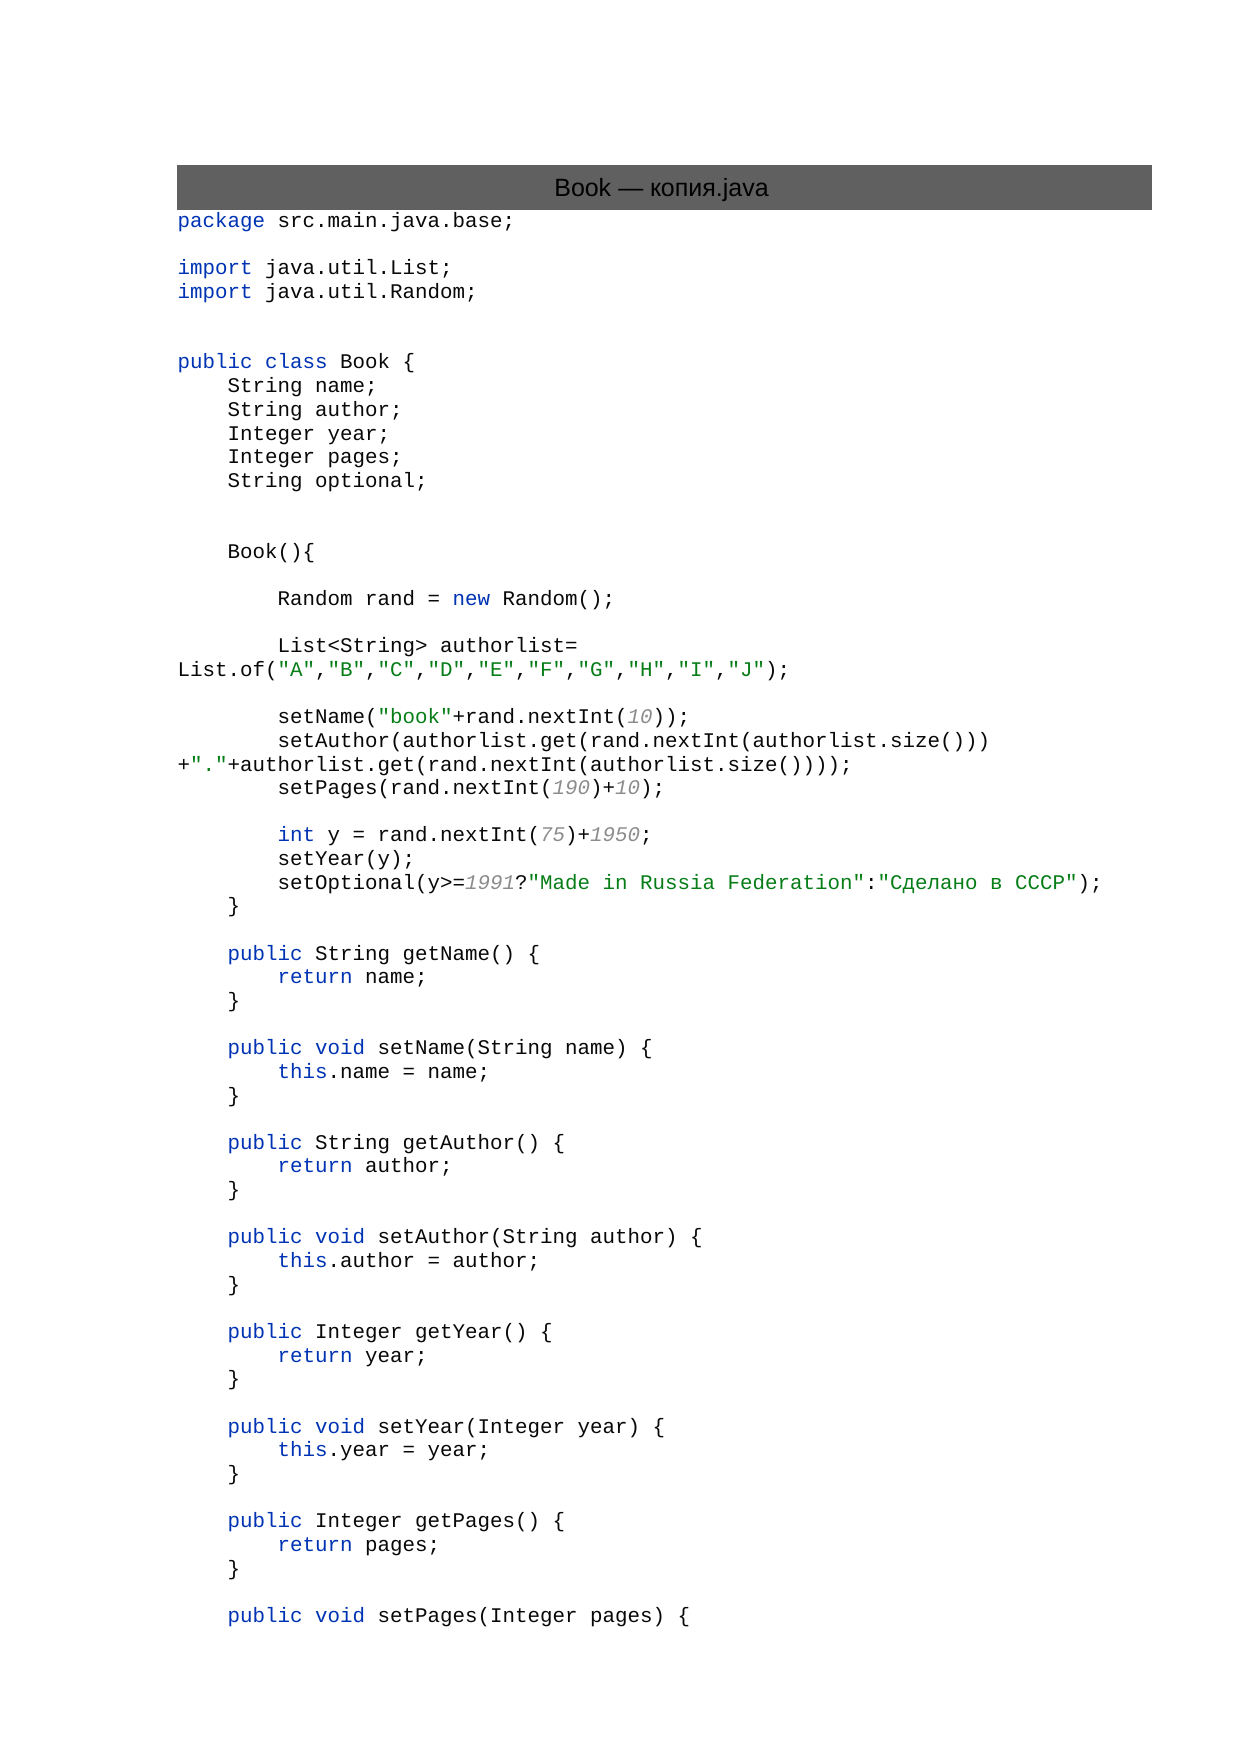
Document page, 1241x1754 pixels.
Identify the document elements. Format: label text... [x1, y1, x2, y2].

text String name; [177, 375, 1152, 399]
text } [177, 1463, 1152, 1487]
text String optional; [177, 470, 1152, 493]
text Random rand = new Random(); [177, 588, 1152, 612]
text int y = rand.nextInt(75)+1950; [177, 824, 1152, 848]
table_header Book — копия.java [177, 165, 1152, 210]
text } [177, 990, 1152, 1014]
text String author; [177, 399, 1152, 422]
text public void setPages(Integer pages) { [177, 1605, 1152, 1628]
text public Integer getPages() { [177, 1510, 1152, 1534]
text public void setName(String name) { [177, 1037, 1152, 1061]
text public String getAuthor() { [177, 1132, 1152, 1156]
text return author; [177, 1156, 1152, 1179]
text } [177, 1368, 1152, 1392]
text List<String> authorlist= List.of("A","B","C","D","E","F","G","H","I","J"); [177, 635, 1152, 683]
text setName("book"+rand.nextInt(10)); [177, 706, 1152, 730]
text public void setYear(Integer year) { [177, 1416, 1152, 1439]
text setAuthor(authorlist.get(rand.nextInt(authorlist.size()))+"."+authorlist.get(rand.nextInt(authorlist.size()))); [177, 730, 1152, 777]
text Integer pages; [177, 446, 1152, 470]
text package src.main.java.base; [177, 210, 1152, 233]
text } [177, 1179, 1152, 1203]
text return pages; [177, 1534, 1152, 1557]
text Integer year; [177, 422, 1152, 446]
text this.name = name; [177, 1061, 1152, 1084]
text } [177, 1557, 1152, 1581]
text import java.util.List; [177, 257, 1152, 281]
text public Integer getYear() { [177, 1321, 1152, 1345]
text import java.util.Random; [177, 281, 1152, 304]
text setYear(y); [177, 848, 1152, 872]
text public void setAuthor(String author) { [177, 1226, 1152, 1250]
text } [177, 1084, 1152, 1108]
text this.year = year; [177, 1439, 1152, 1463]
text } [177, 1274, 1152, 1297]
text public class Book { [177, 352, 1152, 375]
text setOptional(y>=1991?"Made in Russia Federation":"Сделано в СССР"); [177, 872, 1152, 895]
text Book(){ [177, 541, 1152, 564]
text return year; [177, 1345, 1152, 1368]
text return name; [177, 966, 1152, 990]
text public String getName() { [177, 943, 1152, 966]
text } [177, 895, 1152, 919]
text this.author = author; [177, 1250, 1152, 1274]
text setPages(rand.nextInt(190)+10); [177, 777, 1152, 801]
